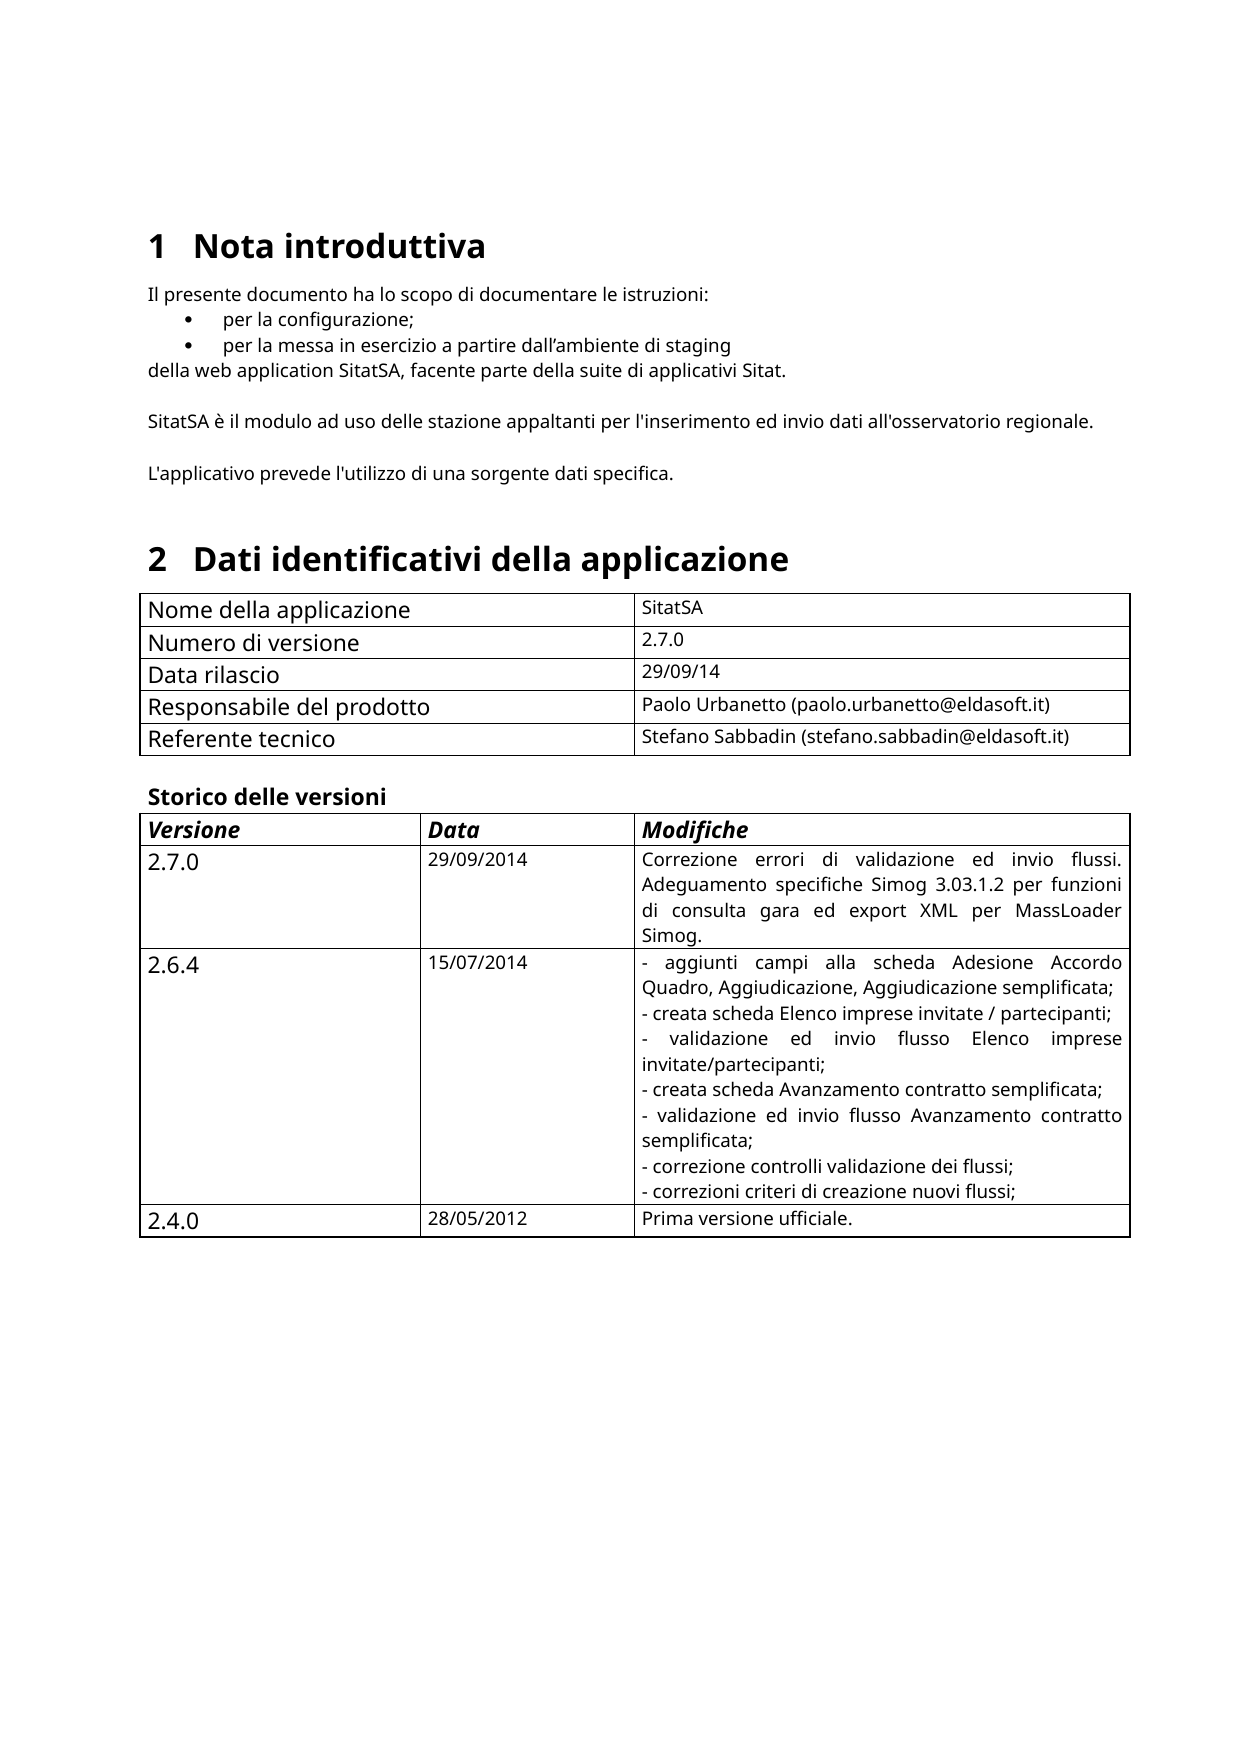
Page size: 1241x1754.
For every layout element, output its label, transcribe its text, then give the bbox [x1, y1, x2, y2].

subtitle Dati identificativi della applicazione [148, 535, 1122, 581]
table_cell Data rilascio [141, 659, 634, 690]
list per la configurazione; [185, 307, 1122, 332]
table_cell - aggiunti campi alla scheda Adesione Accordo Quadro, Aggiudicazione, Aggiudicazione semplificata; - creata scheda Elenco imprese invitate / partecipanti; - validazione ed invio flusso Elenco imprese invitate/partecipanti; - creata scheda Avanzamento contratto semplificata; - validazione ed invio flusso Avanzamento contratto semplificata; - correzione controlli validazione dei flussi; - correzioni criteri di creazione nuovi flussi; [635, 949, 1129, 1204]
table_cell Numero di versione [141, 627, 634, 658]
table_cell Responsabile del prodotto [141, 691, 634, 722]
table_cell 2.7.0 [635, 627, 1129, 658]
table_cell 2.4.0 [141, 1205, 420, 1236]
table_cell 2.6.4 [141, 949, 420, 1204]
table_header Nome della applicazione [141, 594, 634, 626]
table_cell 28/05/2012 [421, 1205, 634, 1236]
table_cell Referente tecnico [141, 724, 634, 755]
text della web application SitatSA, facente parte della suite di applicativi Sitat. [148, 358, 1122, 383]
text L'applicativo prevede l'utilizzo di una sorgente dati specifica. [148, 460, 1122, 485]
subtitle Nota introduttiva [148, 223, 1122, 269]
list per la messa in esercizio a partire dall’ambiente di staging [185, 332, 1122, 358]
text Il presente documento ha lo scopo di documentare le istruzioni: [148, 281, 1122, 307]
table_header Modifiche [635, 814, 1129, 845]
table_header SitatSA [635, 594, 1129, 626]
table_cell Paolo Urbanetto (paolo.urbanetto@eldasoft.it) [635, 691, 1129, 722]
table_cell 2.7.0 [141, 846, 420, 948]
text Storico delle versioni [148, 781, 1122, 812]
text SitatSA è il modulo ad uso delle stazione appaltanti per l'inserimento ed invio dati all'osservatorio regionale. [148, 409, 1122, 434]
table_header Data [421, 814, 634, 845]
table_cell 29/09/14 [635, 659, 1129, 690]
table_cell Stefano Sabbadin (stefano.sabbadin@eldasoft.it) [635, 724, 1129, 755]
table_header Versione [141, 814, 420, 845]
table_cell 15/07/2014 [421, 949, 634, 1204]
table_cell 29/09/2014 [421, 846, 634, 948]
table_cell Correzione errori di validazione ed invio flussi. Adeguamento specifiche Simog 3.03.1.2 per funzioni di consulta gara ed export XML per MassLoader Simog. [635, 846, 1129, 948]
table_cell Prima versione ufficiale. [635, 1205, 1129, 1236]
